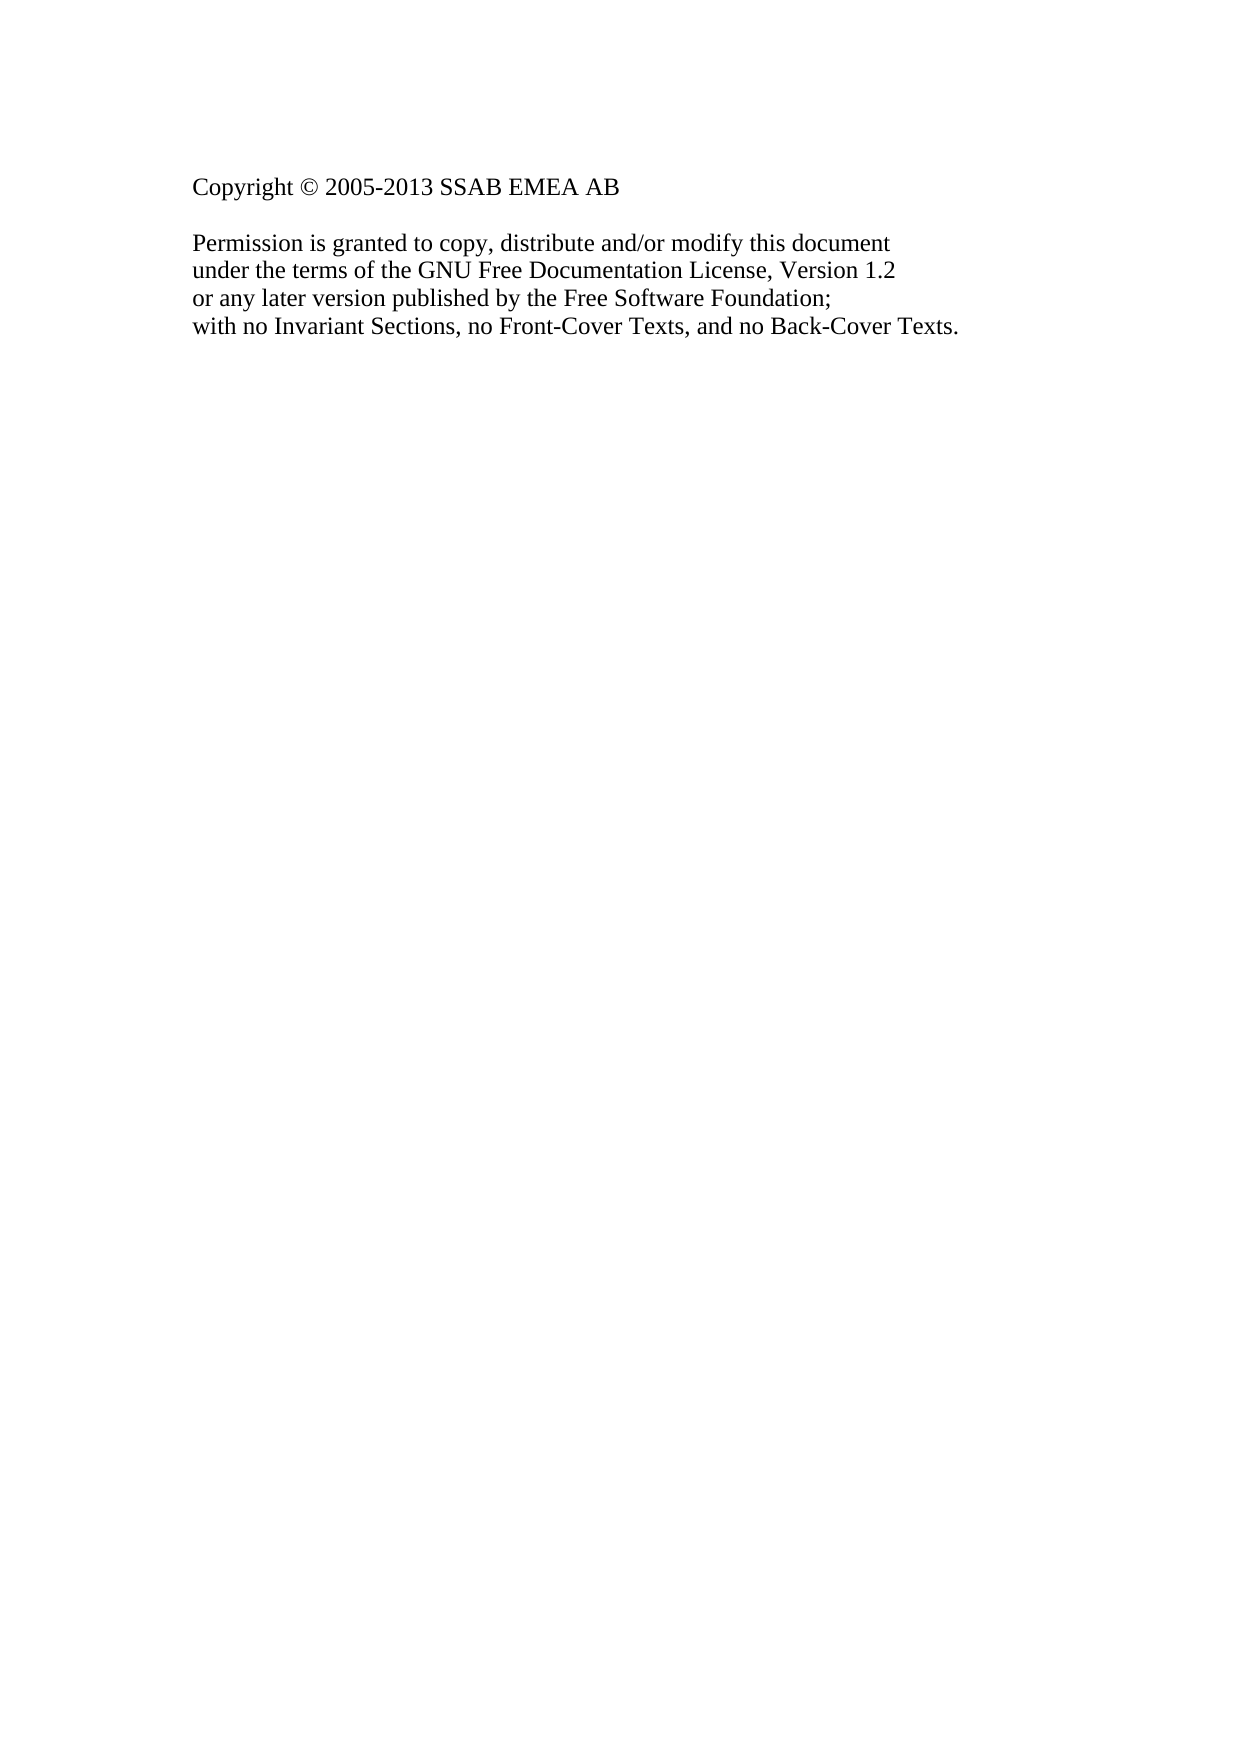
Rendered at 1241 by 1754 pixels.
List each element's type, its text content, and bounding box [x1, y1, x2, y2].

text Copyright © 2005-2013 SSAB EMEA AB [118, 173, 1122, 201]
text or any later version published by the Free Software Foundation; [118, 284, 1122, 312]
text under the terms of the GNU Free Documentation License, Version 1.2 [118, 257, 1122, 284]
text Permission is granted to copy, distribute and/or modify this document [118, 229, 1122, 257]
text with no Invariant Sections, no Front-Cover Texts, and no Back-Cover Texts. [118, 312, 1122, 340]
